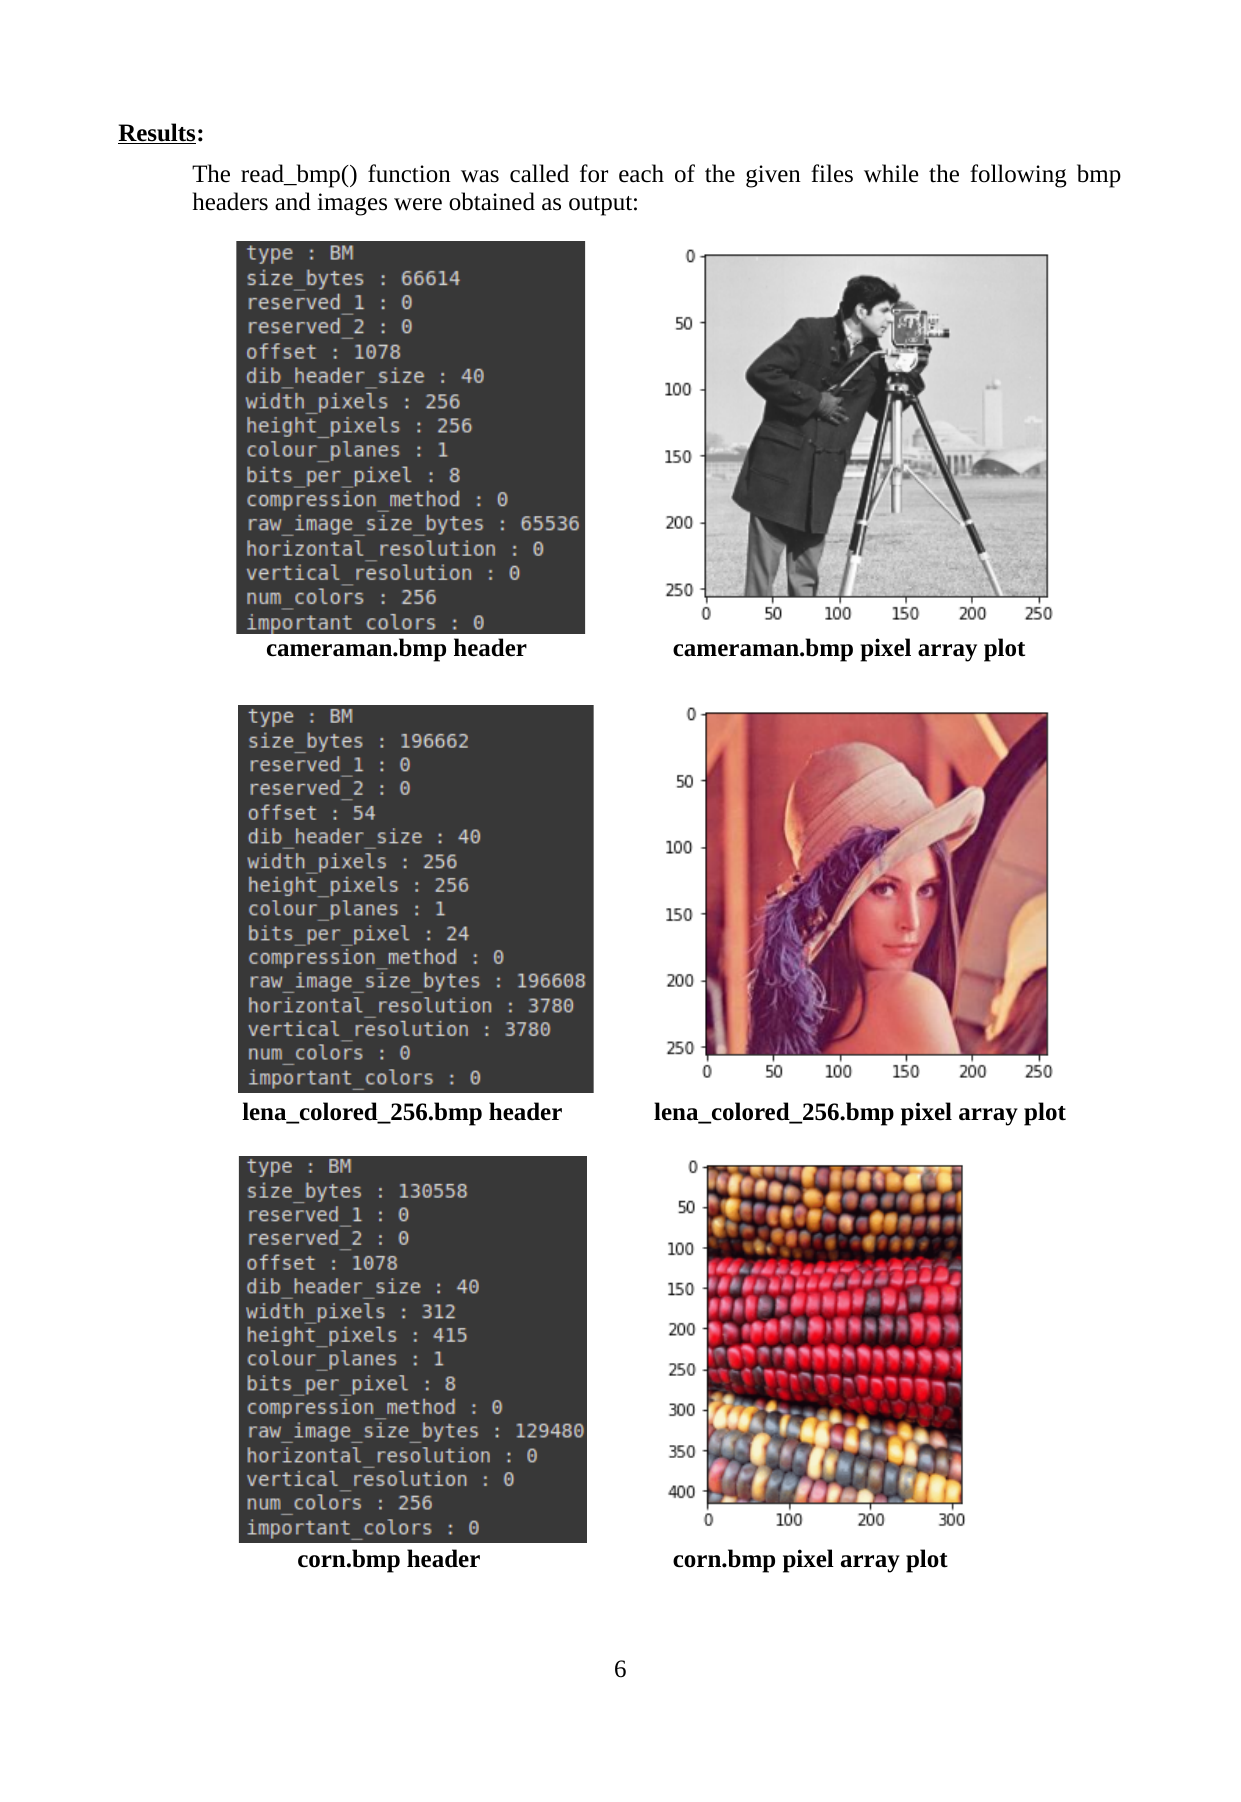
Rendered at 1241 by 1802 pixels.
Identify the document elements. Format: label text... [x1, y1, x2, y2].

text lena_colored_256.bmp header lena_colored_256.bmp pixel array plot [118, 1040, 1122, 1126]
picture [653, 239, 1063, 634]
picture [236, 241, 586, 634]
text cameraman.bmp header cameraman.bmp pixel array plot [192, 228, 1122, 662]
text corn.bmp header corn.bmp pixel array plot [118, 1544, 1122, 1573]
picture [656, 1150, 977, 1540]
picture [238, 1156, 587, 1543]
text The read_bmp() function was called for each of the given files while the following bmp headers and images were obtained as output: [192, 159, 1122, 216]
text Results: [118, 118, 1122, 147]
picture [238, 705, 594, 1093]
picture [654, 697, 1064, 1092]
